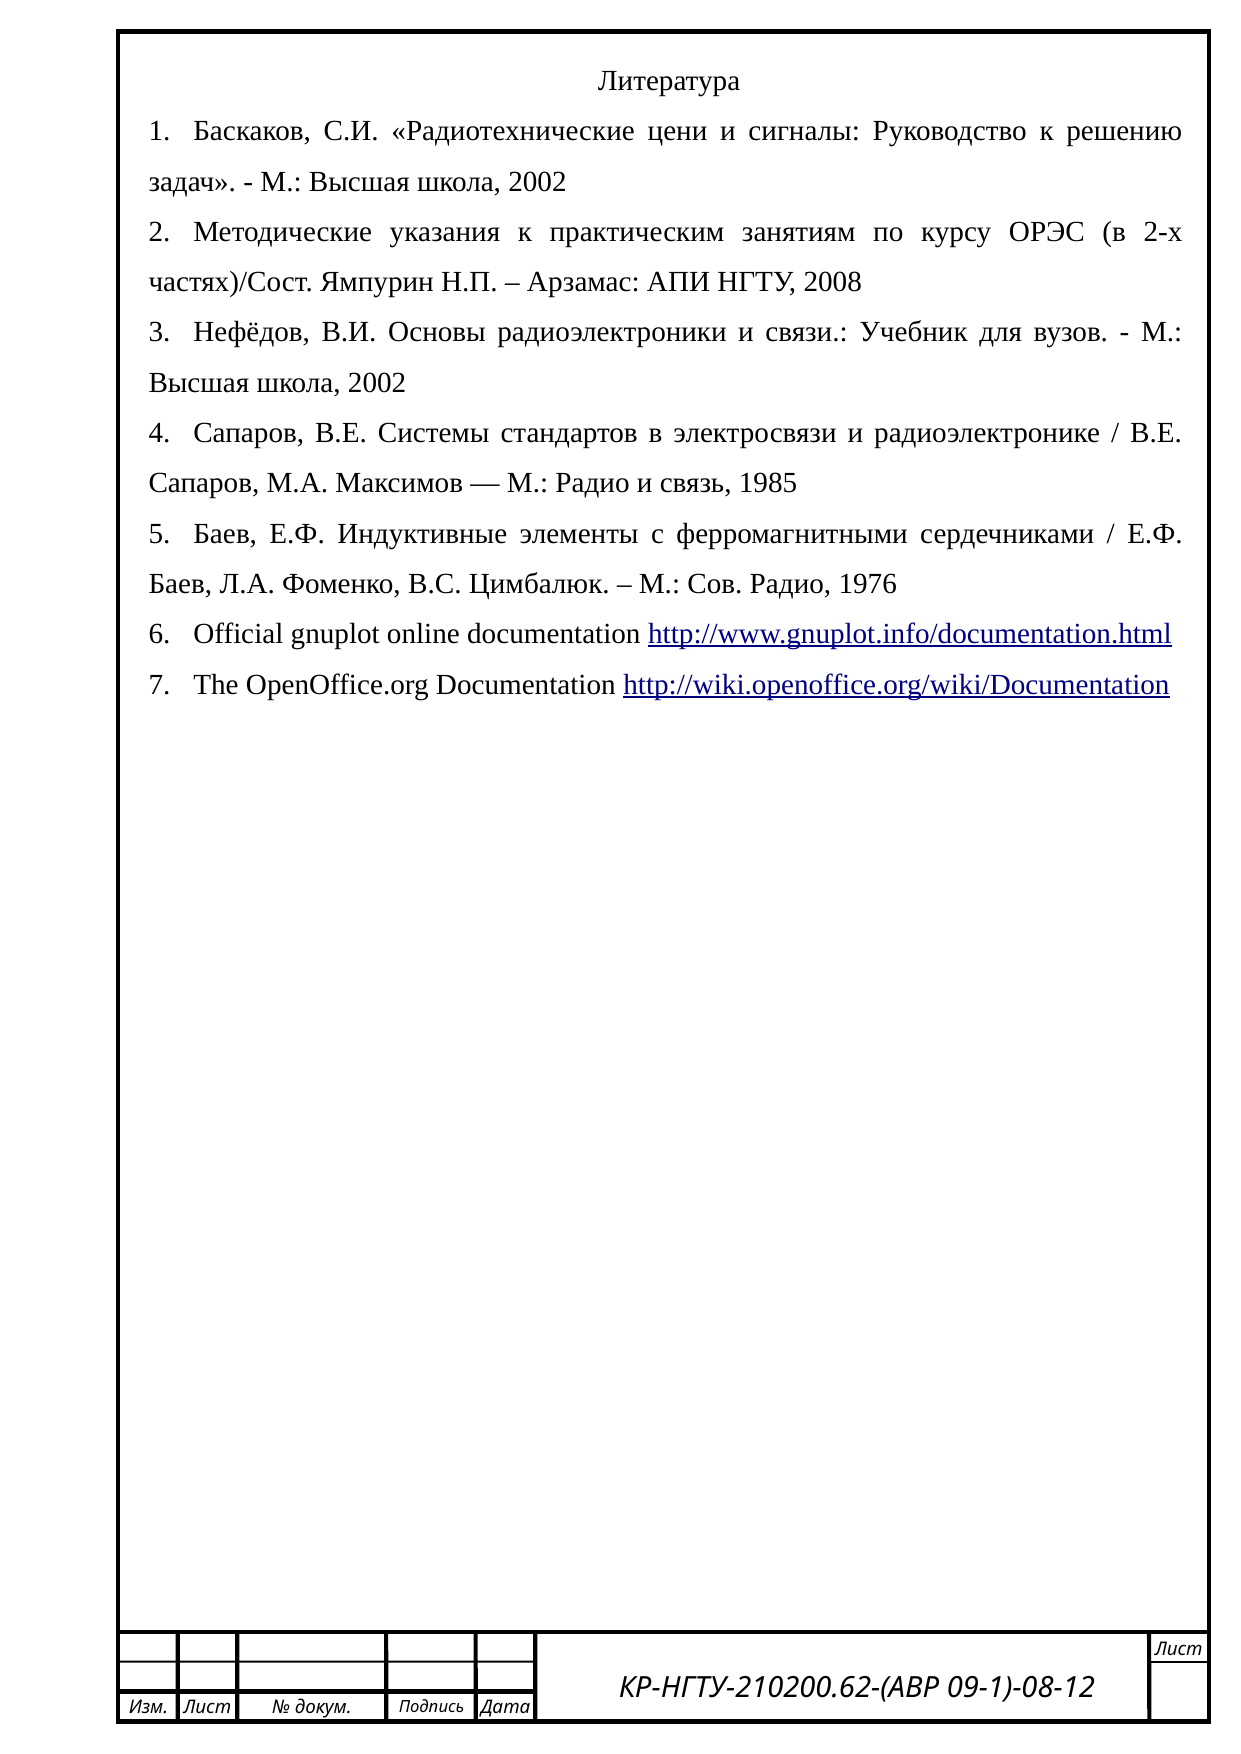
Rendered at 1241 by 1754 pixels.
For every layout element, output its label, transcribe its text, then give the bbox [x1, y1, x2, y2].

list Нефёдов, В.И. Основы радиоэлектроники и связи.: Учебник для вузов. - М.: Высшая школа, 2002 [148, 314, 1183, 398]
list Баев, Е.Ф. Индуктивные элементы с ферромагнитными сердечниками / Е.Ф. Баев, Л.А. Фоменко, В.С. Цимбалюк. – М.: Сов. Радио, 1976 [148, 516, 1183, 600]
list Баскаков, С.И. «Радиотехнические цени и сигналы: Руководство к решению задач». - М.: Высшая школа, 2002 [148, 113, 1183, 197]
list The OpenOffice.org Documentation http://wiki.openoffice.org/wiki/Documentation [148, 667, 1183, 700]
list Official gnuplot online documentation http://www.gnuplot.info/documentation.html [148, 616, 1183, 650]
list Сапаров, В.Е. Системы стандартов в электросвязи и радиоэлектронике / В.Е. Сапаров, М.А. Максимов — М.: Радио и связь, 1985 [148, 415, 1183, 499]
list Методические указания к практическим занятиям по курсу ОРЭС (в 2-х частях)/Сост. Ямпурин Н.П. – Арзамас: АПИ НГТУ, 2008 [148, 214, 1183, 298]
text Литература [127, 63, 1207, 97]
